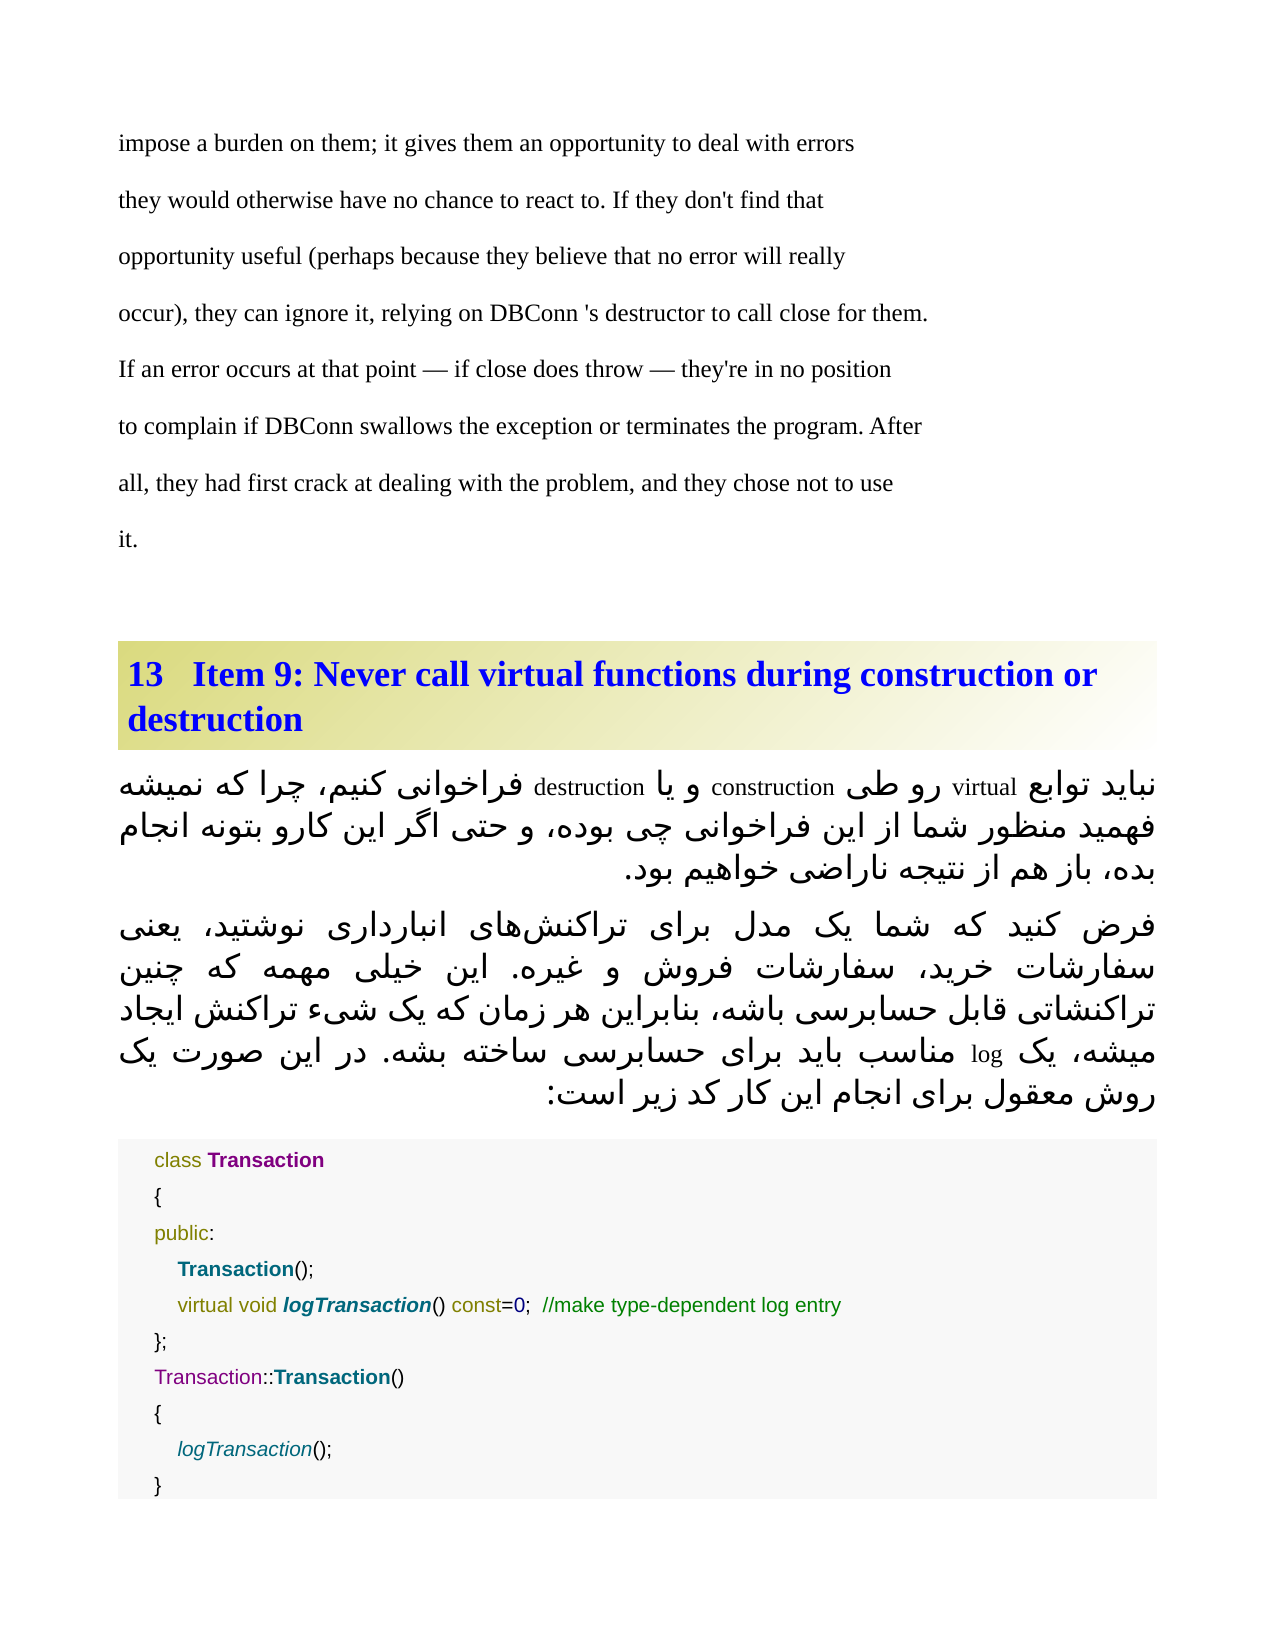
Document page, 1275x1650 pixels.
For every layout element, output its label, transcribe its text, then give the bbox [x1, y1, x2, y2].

text { [118, 1175, 1157, 1211]
text Transaction(); [118, 1247, 1157, 1283]
text { [118, 1391, 1157, 1427]
subtitle Item 9: Never call virtual functions during construction or destruction [118, 642, 1157, 750]
text virtual void logTransaction() const=0; //make type-dependent log entry [118, 1283, 1157, 1319]
text Transaction::Transaction() [118, 1355, 1157, 1391]
text public: [118, 1211, 1157, 1247]
text to complain if DBConn swallows the exception or terminates the program. After [118, 401, 1157, 443]
text all, they had first crack at dealing with the problem, and they chose not to use [118, 457, 1157, 499]
text occur), they can ignore it, relying on DBConn 's destructor to call close for them. [118, 288, 1157, 330]
text }; [118, 1319, 1157, 1355]
text If an error occurs at that point — if close does throw — they're in no position [118, 344, 1157, 386]
text impose a burden on them; it gives them an opportunity to deal with errors [118, 118, 1157, 160]
text they would otherwise have no chance to react to. If they don't find that [118, 175, 1157, 217]
text class Transaction [118, 1139, 1157, 1175]
text opportunity useful (perhaps because they believe that no error will really [118, 231, 1157, 273]
text logTransaction(); [118, 1427, 1157, 1463]
text فرض کنید که شما یک مدل برای تراکنش‌های انبارداری نوشتید، یعنی سفارشات خرید، سفارشات فروش و غیره. این خیلی مهمه که چنین تراکنشاتی قابل حسابرسی باشه، بنابراین هر زمان که یک شیء تراکنش ایجاد میشه، یک log مناسب باید برای حسابرسی ساخته بشه. در این صورت یک روش معقول برای انجام این کار کد زیر است: [118, 903, 1157, 1113]
text نباید توابع virtual رو طی construction و یا destruction فراخوانی کنیم، چرا که نمیشه فهمید منظور شما از این فراخوانی چی بوده، و حتی اگر این کارو بتونه انجام بده، باز هم از نتیجه ناراضی خواهیم بود. [118, 762, 1157, 888]
text it. [118, 514, 1157, 556]
text } [118, 1463, 1157, 1499]
